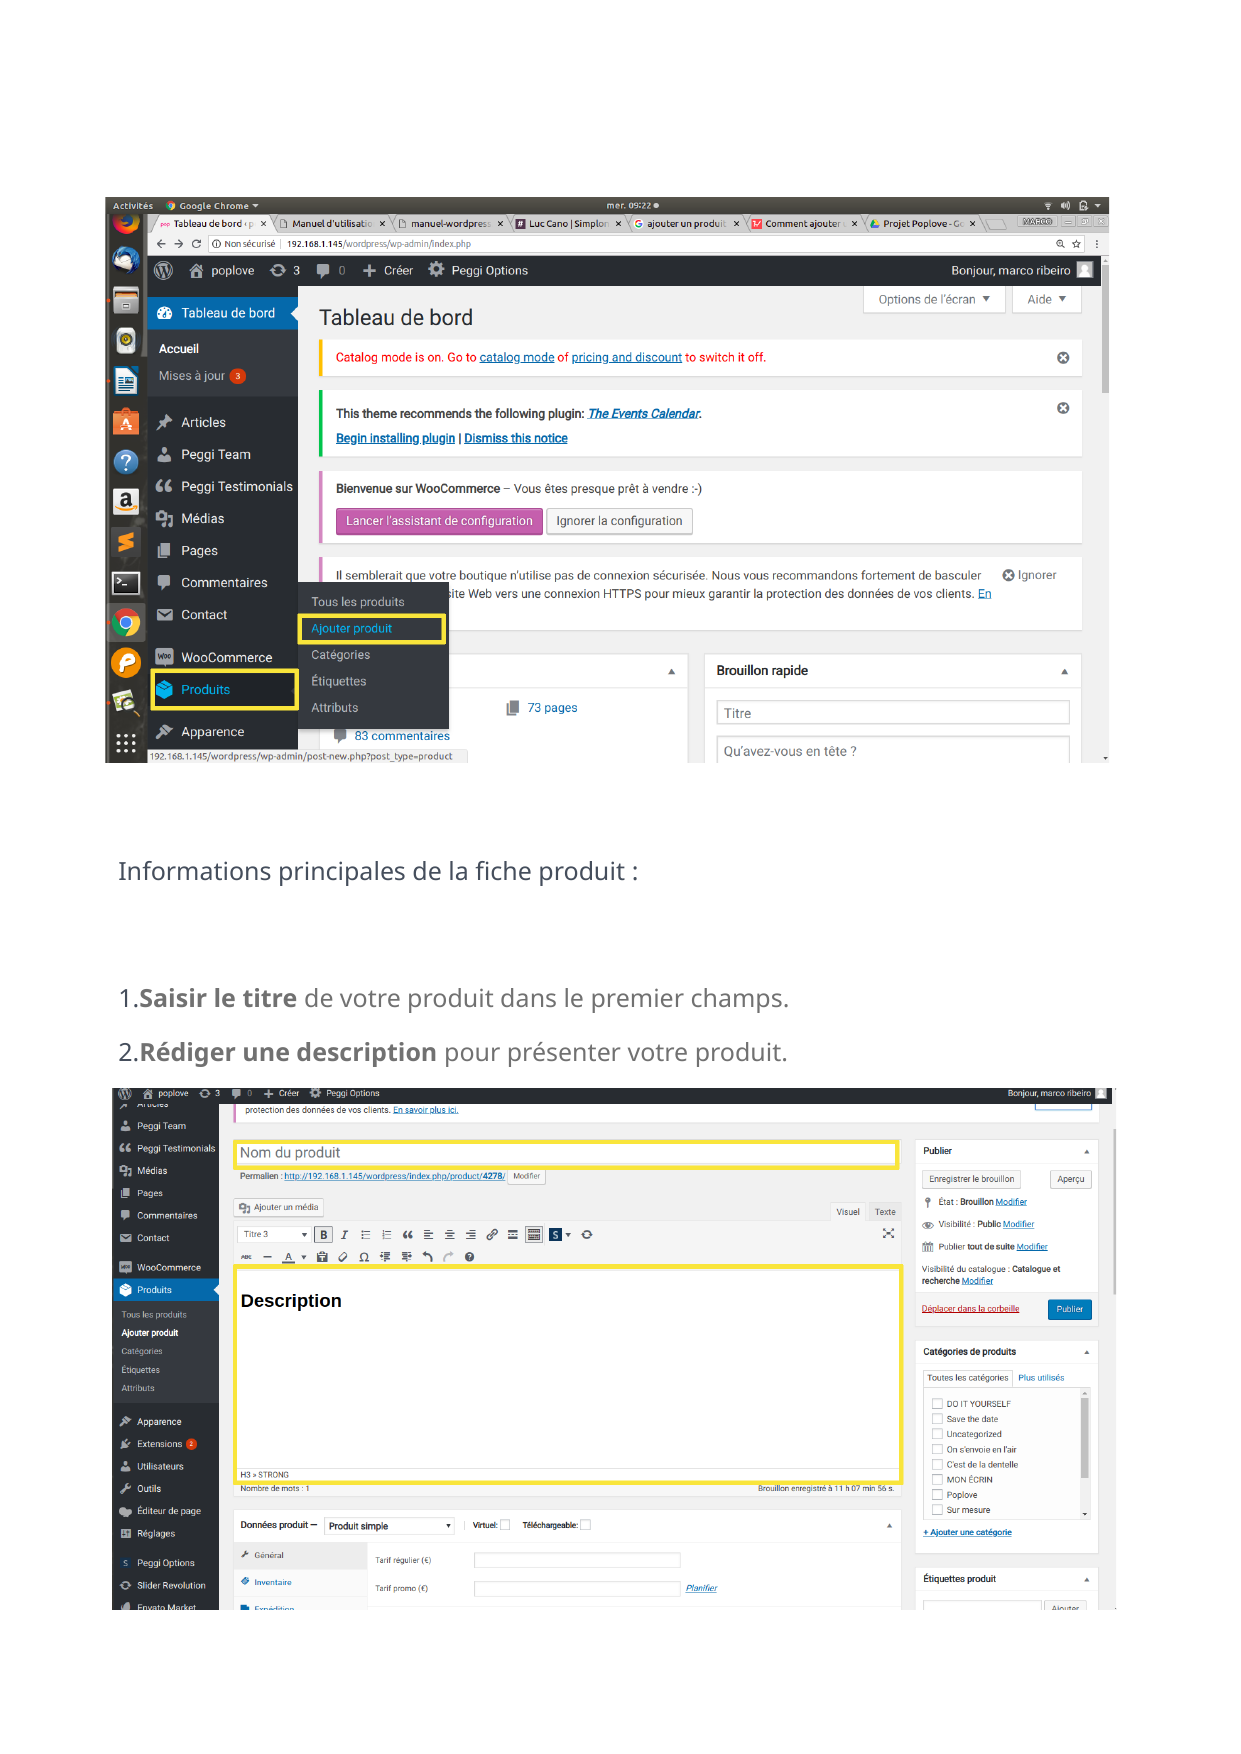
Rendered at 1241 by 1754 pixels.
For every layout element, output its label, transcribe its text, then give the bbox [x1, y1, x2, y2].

text 1.Saisir le titre de votre produit dans le premier champs. [118, 981, 1122, 1014]
text 2.Rédiger une description pour présenter votre produit. [118, 1034, 1122, 1068]
picture [105, 197, 1110, 763]
picture [112, 1088, 1117, 1610]
subtitle Informations principales de la fiche produit : [118, 853, 1122, 887]
